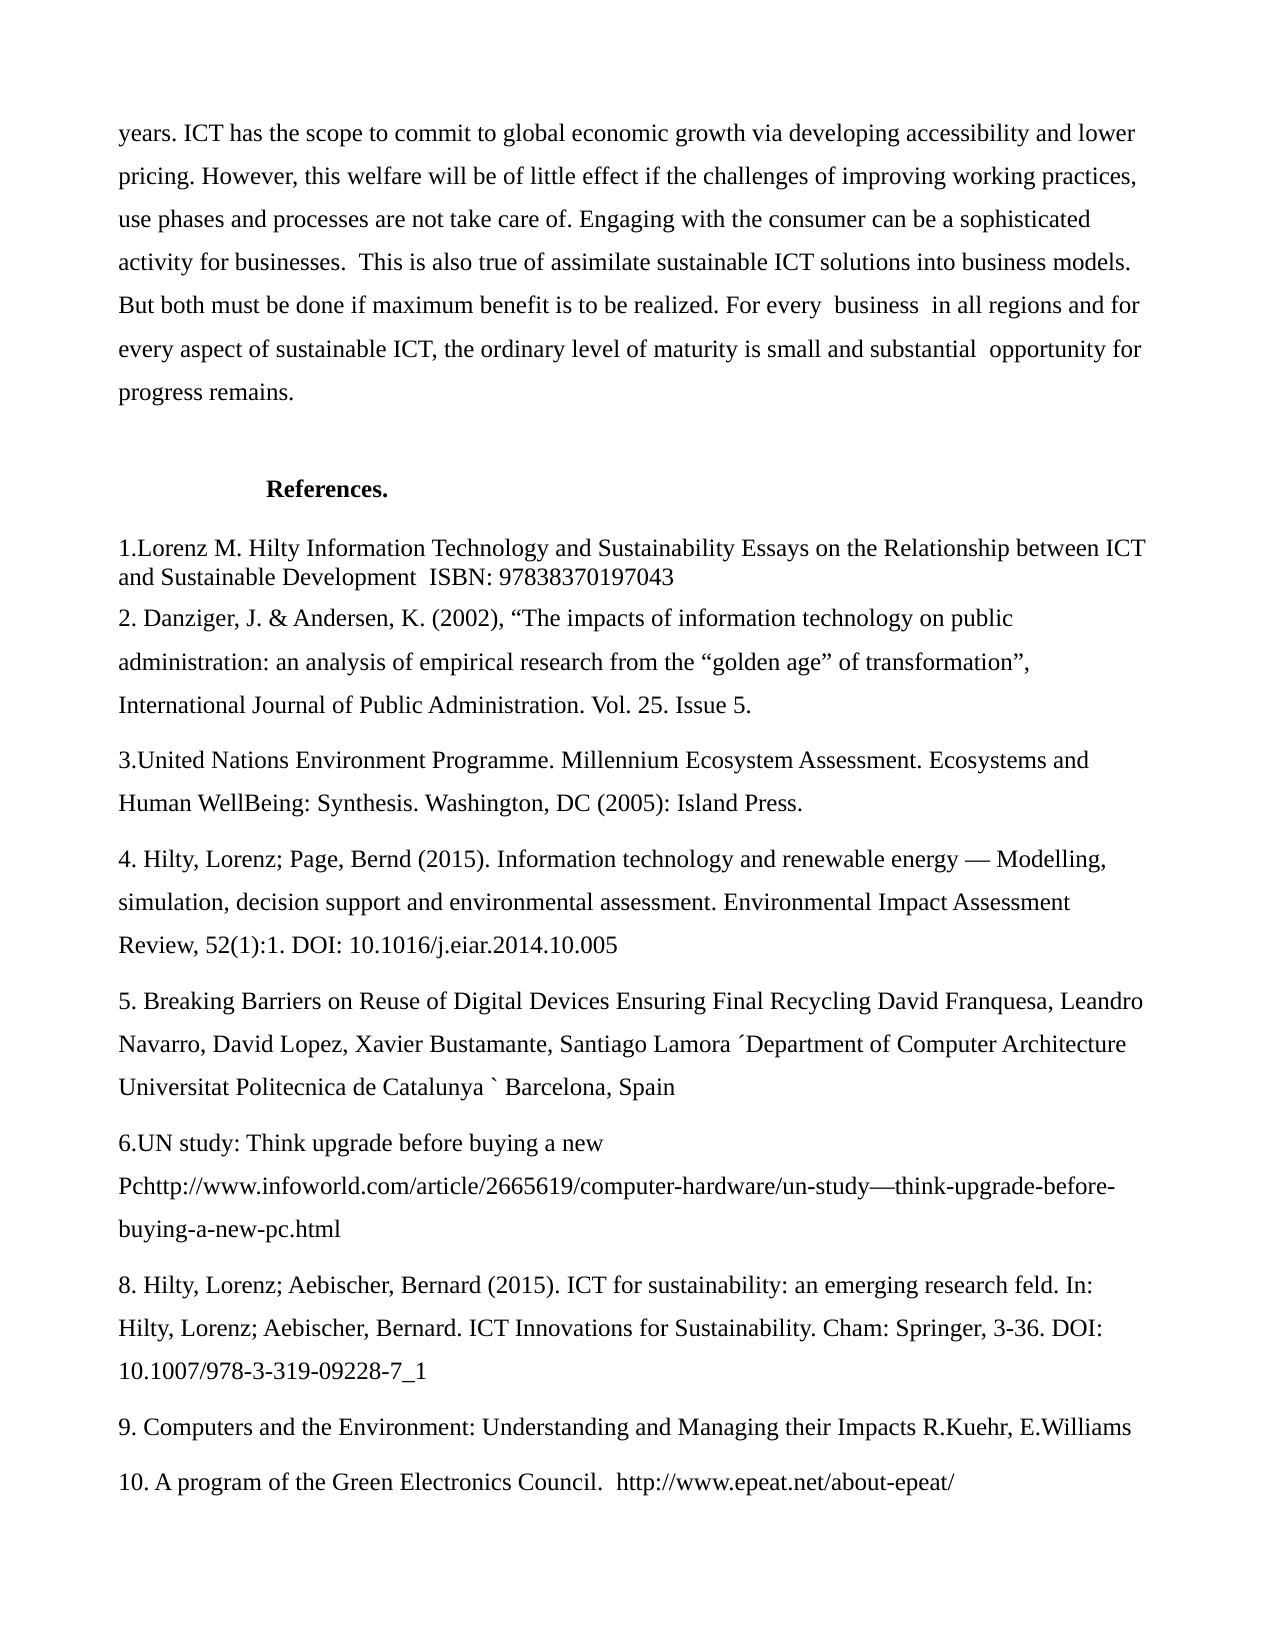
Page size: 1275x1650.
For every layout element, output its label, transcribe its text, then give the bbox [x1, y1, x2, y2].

text 3.United Nations Environment Programme. Millennium Ecosystem Assessment. Ecosystems and Human WellBeing: Synthesis. Washington, DC (2005): Island Press. [118, 745, 1157, 817]
text 2. Danziger, J. & Andersen, K. (2002), “The impacts of information technology on public administration: an analysis of empirical research from the “golden age” of transformation”, International Journal of Public Administration. Vol. 25. Issue 5. [118, 603, 1157, 718]
text 1.Lorenz M. Hilty Information Technology and Sustainability Essays on the Relationship between ICT and Sustainable Development ISBN: 97838370197043 [118, 533, 1157, 591]
text 5. Breaking Barriers on Reuse of Digital Devices Ensuring Final Recycling David Franquesa, Leandro Navarro, David Lopez, Xavier Bustamante, Santiago Lamora ´Department of Computer Architecture Universitat Politecnica de Catalunya ` Barcelona, Spain [118, 986, 1157, 1101]
text 8. Hilty, Lorenz; Aebischer, Bernard (2015). ICT for sustainability: an emerging research feld. In: Hilty, Lorenz; Aebischer, Bernard. ICT Innovations for Sustainability. Cham: Springer, 3-36. DOI: 10.1007/978-3-319-09228-7_1 [118, 1270, 1157, 1385]
text 6.UN study: Think upgrade before buying a new Pchttp://www.infoworld.com/article/2665619/computer-hardware/un-study—think-upgrade-before-buying-a-new-pc.html [118, 1128, 1157, 1243]
text 9. Computers and the Environment: Understanding and Managing their Impacts R.Kuehr, E.Williams [118, 1412, 1157, 1440]
text years. ICT has the scope to commit to global economic growth via developing accessibility and lower pricing. However, this welfare will be of little effect if the challenges of improving working practices, use phases and processes are not take care of. Engaging with the consumer can be a sophisticated activity for businesses. This is also true of assimilate sustainable ICT solutions into business models. But both must be done if maximum benefit is to be realized. For every business in all regions and for every aspect of sustainable ICT, the ordinary level of maturity is small and substantial opportunity for progress remains. References. [118, 118, 1157, 504]
text 4. Hilty, Lorenz; Page, Bernd (2015). Information technology and renewable energy — Modelling, simulation, decision support and environmental assessment. Environmental Impact Assessment Review, 52(1):1. DOI: 10.1016/j.eiar.2014.10.005 [118, 844, 1157, 959]
text 10. A program of the Green Electronics Council. http://www.epeat.net/about-epeat/ [118, 1467, 1157, 1496]
